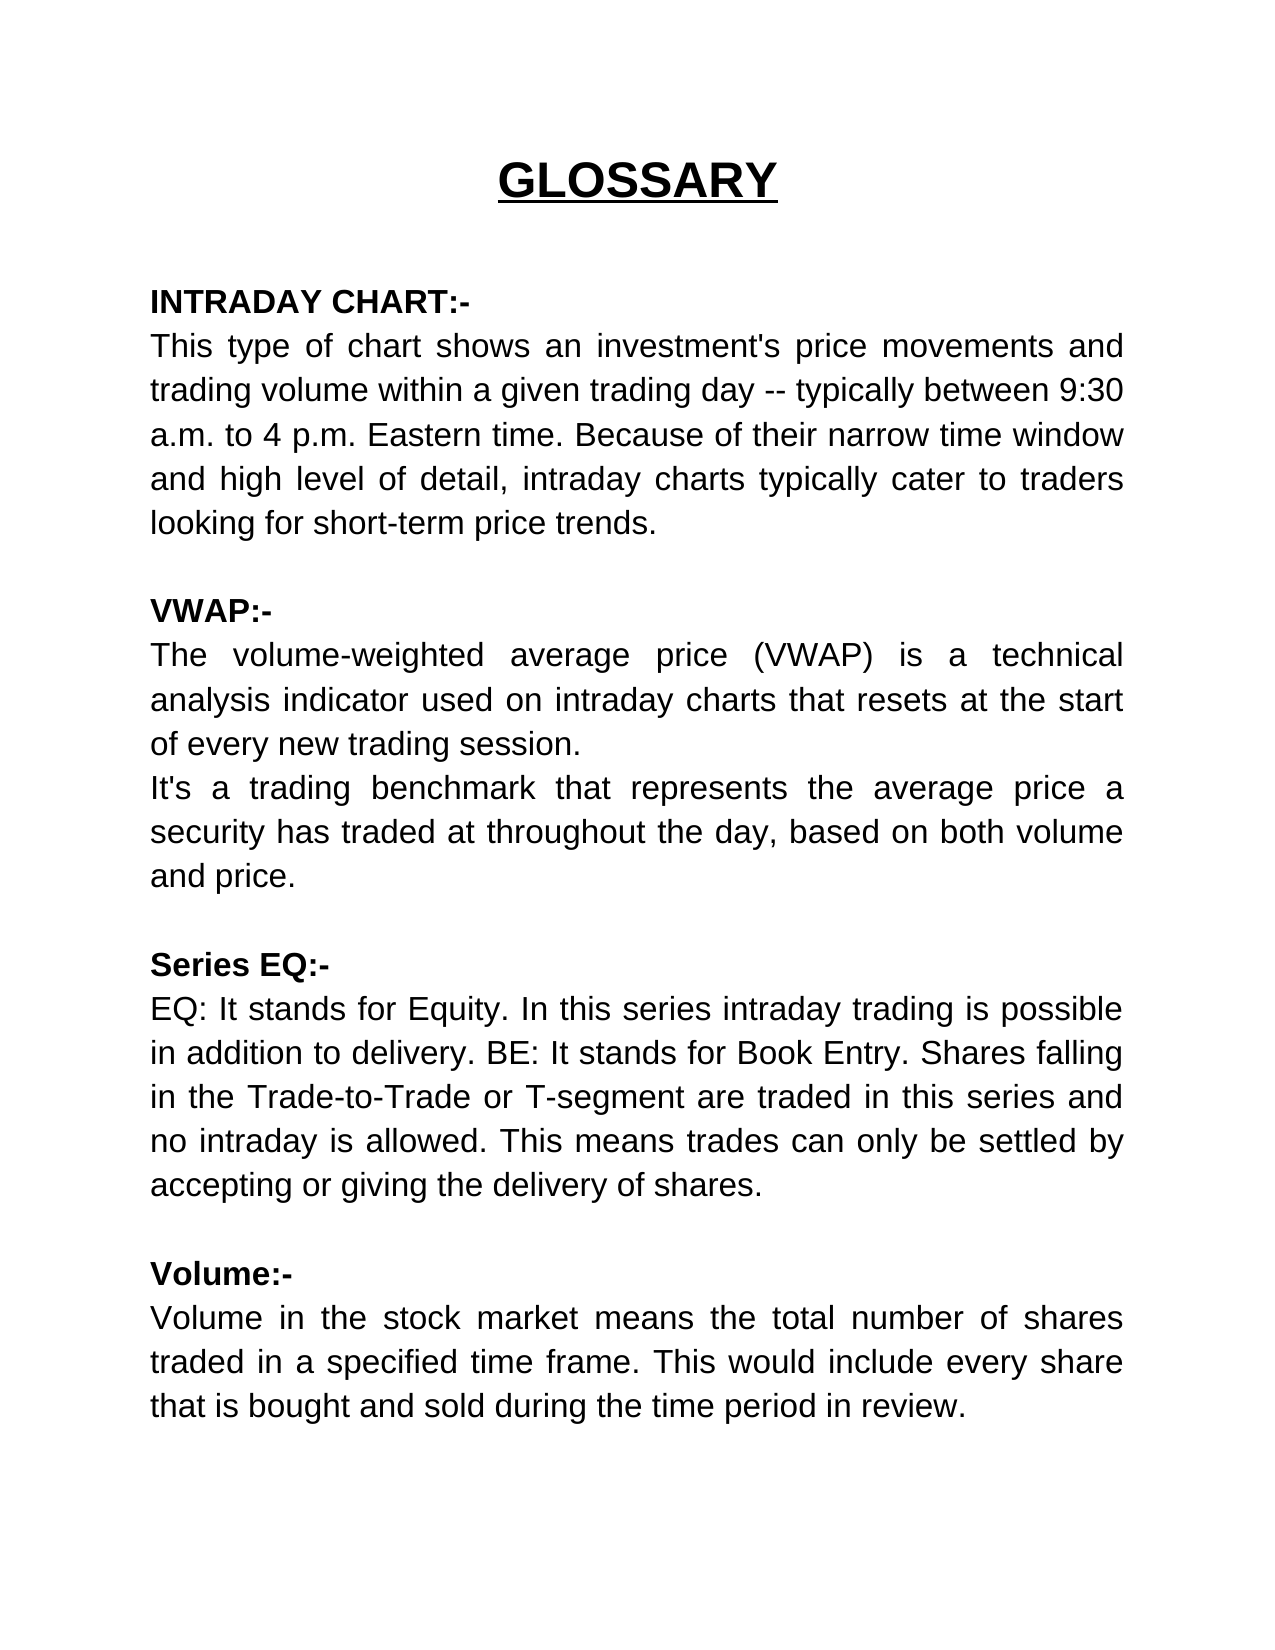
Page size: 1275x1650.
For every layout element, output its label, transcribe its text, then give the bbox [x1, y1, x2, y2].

text This type of chart shows an investment's price movements and trading volume within a given trading day -- typically between 9:30 a.m. to 4 p.m. Eastern time. Because of their narrow time window and high level of detail, intraday charts typically cater to traders looking for short-term price trends. [150, 326, 1125, 541]
text It's a trading benchmark that represents the average price a security has traded at throughout the day, based on both volume and price. [150, 768, 1125, 895]
text The volume-weighted average price (VWAP) is a technical analysis indicator used on intraday charts that resets at the start of every new trading session. [150, 635, 1125, 762]
text EQ: It stands for Equity. In this series intraday trading is possible in addition to delivery. BE: It stands for Book Entry. Shares falling in the Trade-to-Trade or T-segment are traded in this series and no intraday is allowed. This means trades can only be settled by accepting or giving the delivery of shares. [150, 989, 1125, 1204]
text Volume in the stock market means the total number of shares traded in a specified time frame. This would include every share that is bought and sold during the time period in review. [150, 1298, 1125, 1425]
text INTRADAY CHART:- [150, 282, 1125, 321]
text Series EQ:- [150, 944, 1125, 983]
text Volume:- [150, 1254, 1125, 1292]
text VWAP:- [150, 591, 1125, 630]
text GLOSSARY [150, 150, 1125, 207]
